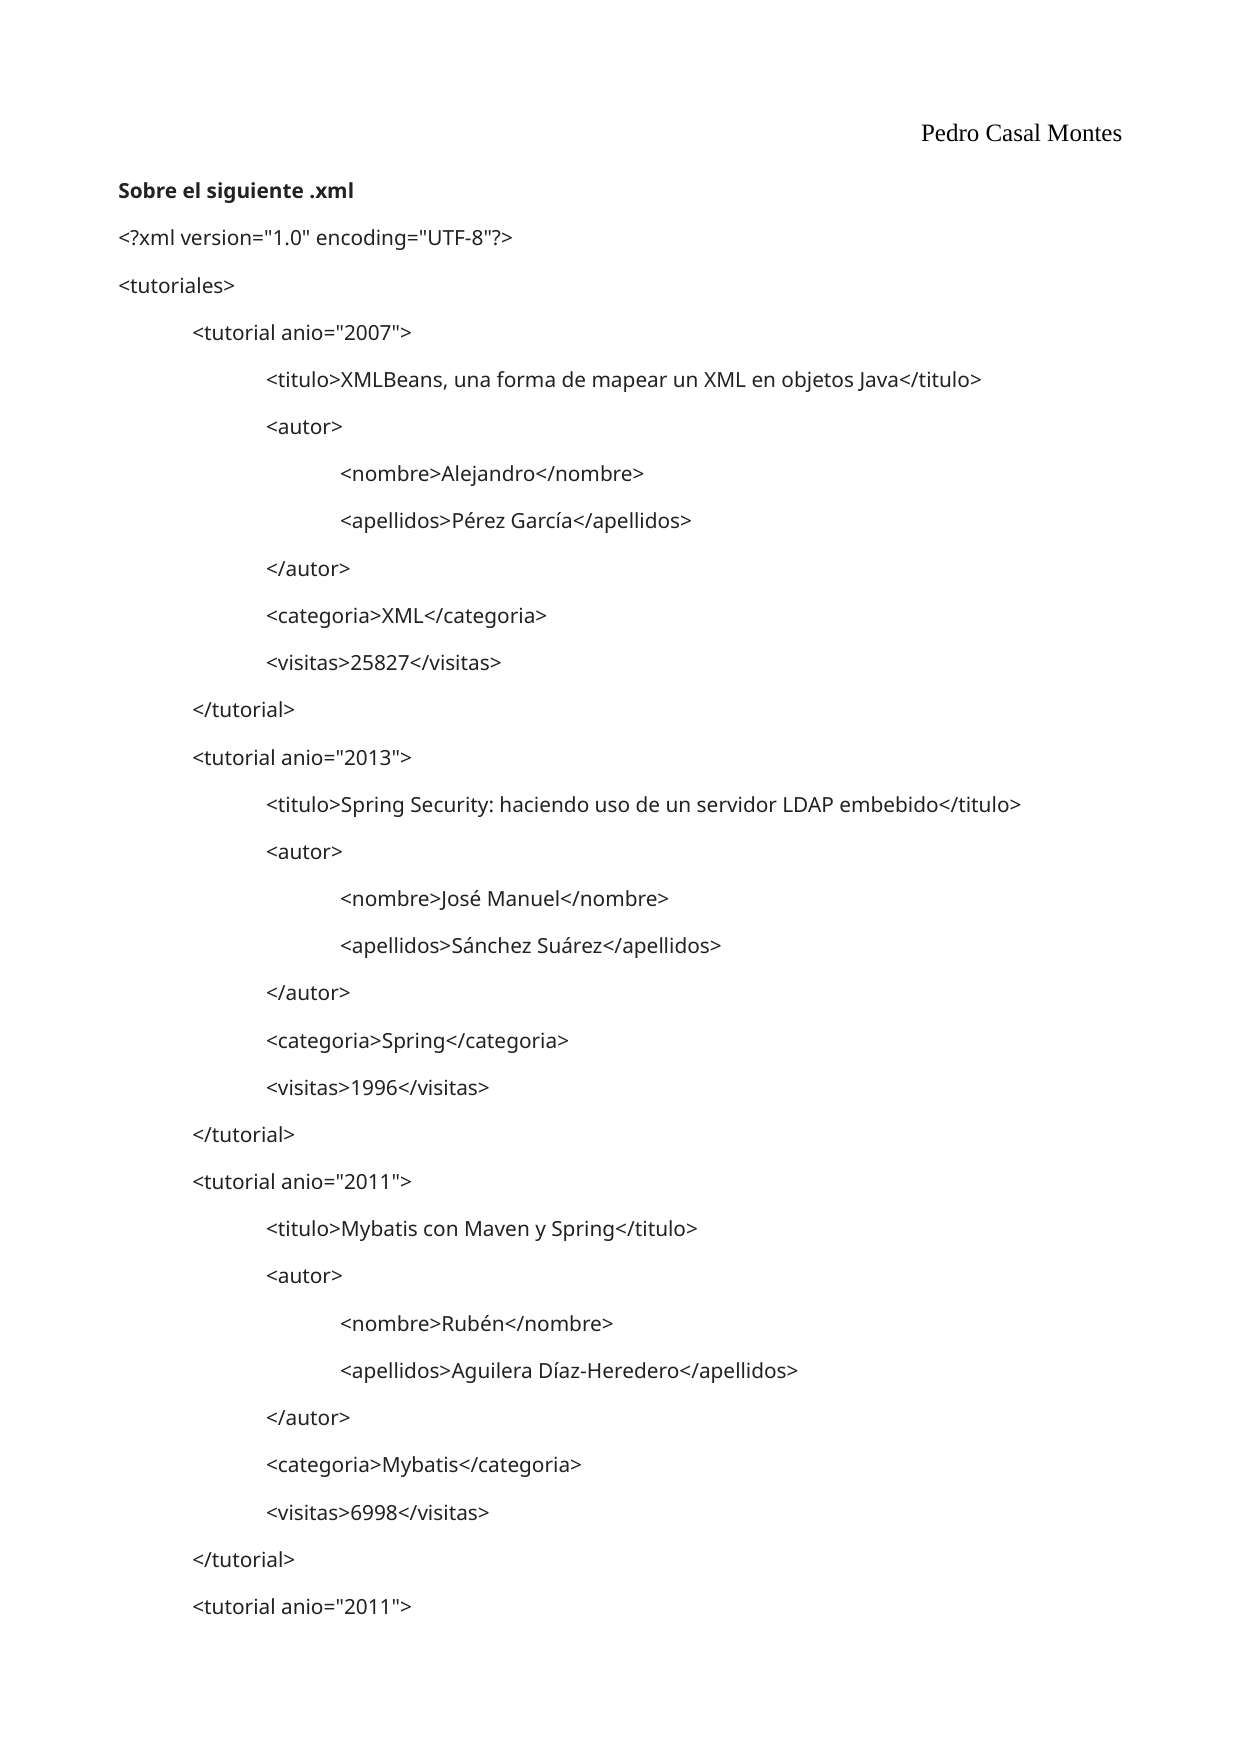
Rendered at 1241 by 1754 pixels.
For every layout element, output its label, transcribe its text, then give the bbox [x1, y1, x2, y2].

text <visitas>25827</visitas> [118, 648, 1122, 677]
text </autor> [118, 1403, 1122, 1432]
text <tutorial anio="2011"> [118, 1167, 1122, 1196]
text <nombre>Rubén</nombre> [118, 1309, 1122, 1337]
text </tutorial> [118, 1120, 1122, 1148]
text <?xml version="1.0" encoding="UTF-8"?> [118, 223, 1122, 252]
text <apellidos>Pérez García</apellidos> [118, 507, 1122, 535]
text <autor> [118, 1262, 1122, 1290]
text <apellidos>Sánchez Suárez</apellidos> [118, 931, 1122, 960]
text <autor> [118, 412, 1122, 441]
text </autor> [118, 554, 1122, 582]
text <apellidos>Aguilera Díaz-Heredero</apellidos> [118, 1356, 1122, 1384]
text <tutorial anio="2013"> [118, 743, 1122, 771]
text <categoria>XML</categoria> [118, 601, 1122, 629]
text <nombre>Alejandro</nombre> [118, 459, 1122, 488]
text </tutorial> [118, 1545, 1122, 1573]
text <tutoriales> [118, 271, 1122, 299]
text <categoria>Spring</categoria> [118, 1026, 1122, 1054]
text <titulo>XMLBeans, una forma de mapear un XML en objetos Java</titulo> [118, 365, 1122, 393]
text Sobre el siguiente .xml [118, 176, 1122, 205]
text <titulo>Spring Security: haciendo uso de un servidor LDAP embebido</titulo> [118, 790, 1122, 818]
text <titulo>Mybatis con Maven y Spring</titulo> [118, 1214, 1122, 1243]
text <nombre>José Manuel</nombre> [118, 884, 1122, 913]
text </tutorial> [118, 695, 1122, 724]
text </autor> [118, 978, 1122, 1007]
text <tutorial anio="2011"> [118, 1592, 1122, 1620]
text <visitas>6998</visitas> [118, 1498, 1122, 1526]
text <categoria>Mybatis</categoria> [118, 1450, 1122, 1479]
text <tutorial anio="2007"> [118, 318, 1122, 346]
text <visitas>1996</visitas> [118, 1073, 1122, 1101]
text <autor> [118, 837, 1122, 865]
